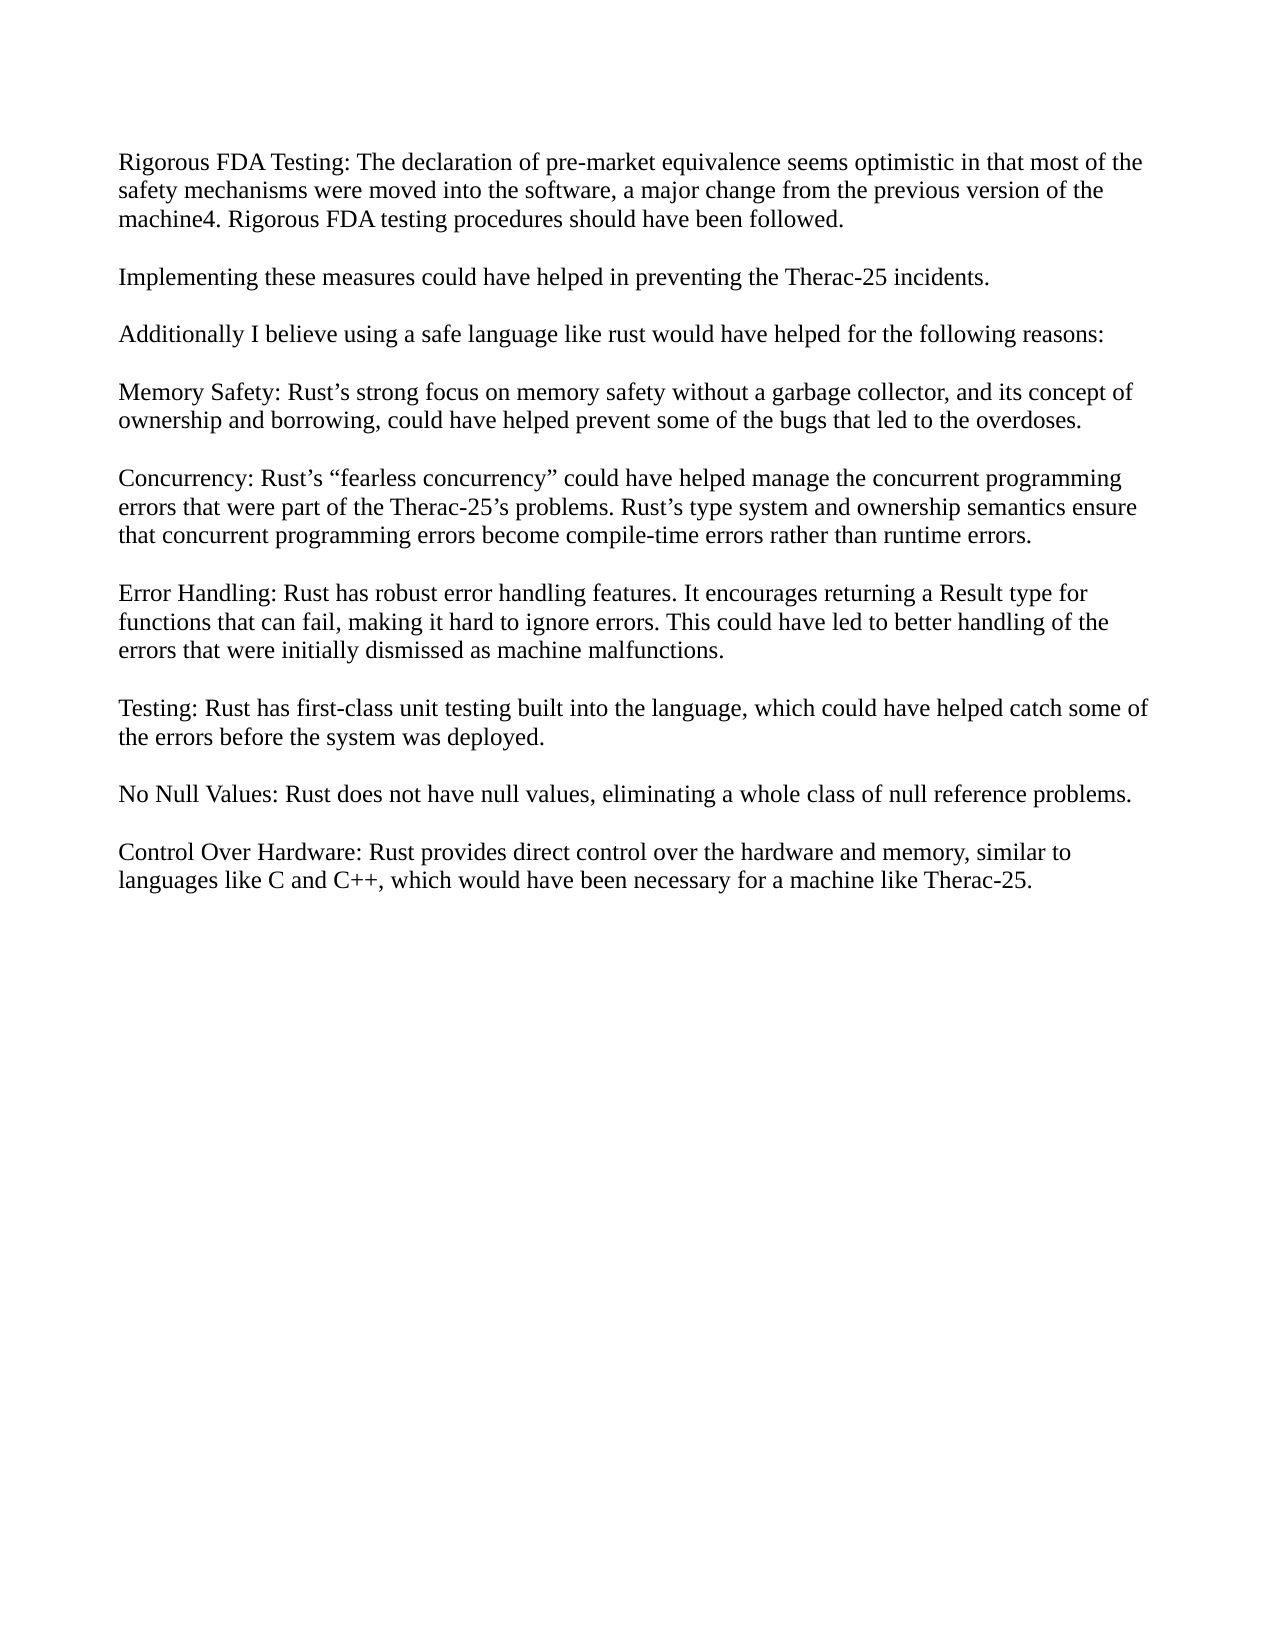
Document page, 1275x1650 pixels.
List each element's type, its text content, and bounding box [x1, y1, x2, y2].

text Error Handling: Rust has robust error handling features. It encourages returning a Result type for functions that can fail, making it hard to ignore errors. This could have led to better handling of the errors that were initially dismissed as machine malfunctions. [118, 578, 1157, 664]
text Control Over Hardware: Rust provides direct control over the hardware and memory, similar to languages like C and C++, which would have been necessary for a machine like Therac-25. [118, 837, 1157, 894]
text Rigorous FDA Testing: The declaration of pre-market equivalence seems optimistic in that most of the safety mechanisms were moved into the software, a major change from the previous version of the machine4. Rigorous FDA testing procedures should have been followed. [118, 147, 1157, 233]
text Memory Safety: Rust’s strong focus on memory safety without a garbage collector, and its concept of ownership and borrowing, could have helped prevent some of the bugs that led to the overdoses. [118, 377, 1157, 434]
text No Null Values: Rust does not have null values, eliminating a whole class of null reference problems. [118, 779, 1157, 808]
text Implementing these measures could have helped in preventing the Therac-25 incidents. [118, 262, 1157, 291]
text Additionally I believe using a safe language like rust would have helped for the following reasons: [118, 319, 1157, 348]
text Testing: Rust has first-class unit testing built into the language, which could have helped catch some of the errors before the system was deployed. [118, 693, 1157, 751]
text Concurrency: Rust’s “fearless concurrency” could have helped manage the concurrent programming errors that were part of the Therac-25’s problems. Rust’s type system and ownership semantics ensure that concurrent programming errors become compile-time errors rather than runtime errors. [118, 463, 1157, 549]
